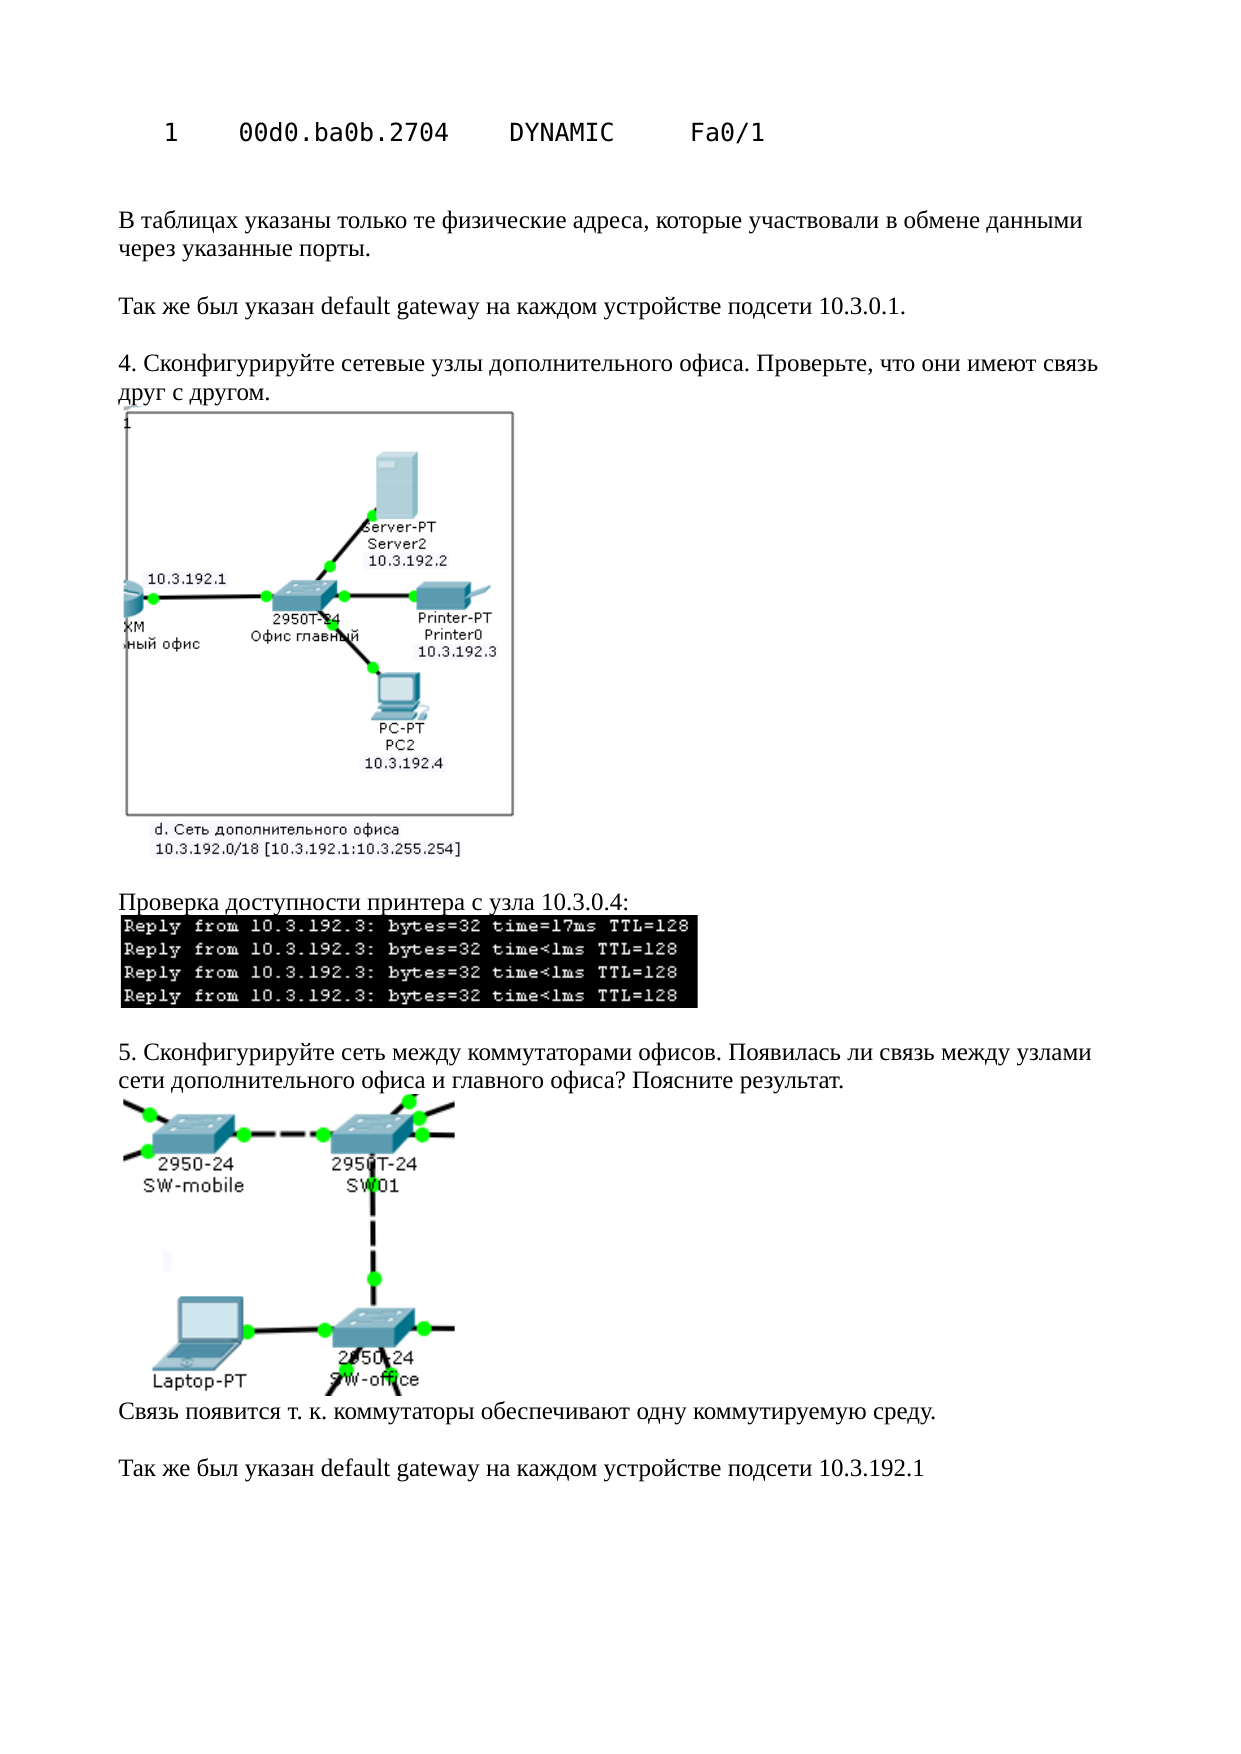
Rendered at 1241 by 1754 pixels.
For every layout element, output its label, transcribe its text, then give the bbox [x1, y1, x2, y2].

picture [123, 1094, 455, 1396]
text 5. Сконфигурируйте сеть между коммутаторами офисов. Появилась ли связь между узлами сети дополнительного офиса и главного офиса? Поясните результат. [118, 1037, 1122, 1094]
text Так же был указан default gateway на каждом устройстве подсети 10.3.0.1. [118, 291, 1122, 320]
picture [123, 406, 518, 858]
text В таблицах указаны только те физические адреса, которые участвовали в обмене данными через указанные порты. [118, 205, 1122, 262]
picture [120, 915, 698, 1008]
text 4. Сконфигурируйте сетевые узлы дополнительного офиса. Проверьте, что они имеют связь друг с другом. [118, 348, 1122, 406]
text Проверка доступности принтера с узла 10.3.0.4: [118, 887, 1122, 916]
text Так же был указан default gateway на каждом устройстве подсети 10.3.192.1 [118, 1453, 1122, 1482]
text 1 00d0.ba0b.2704 DYNAMIC Fa0/1 [118, 118, 1122, 147]
text Связь появится т. к. коммутаторы обеспечивают одну коммутируемую среду. [118, 1094, 1122, 1424]
